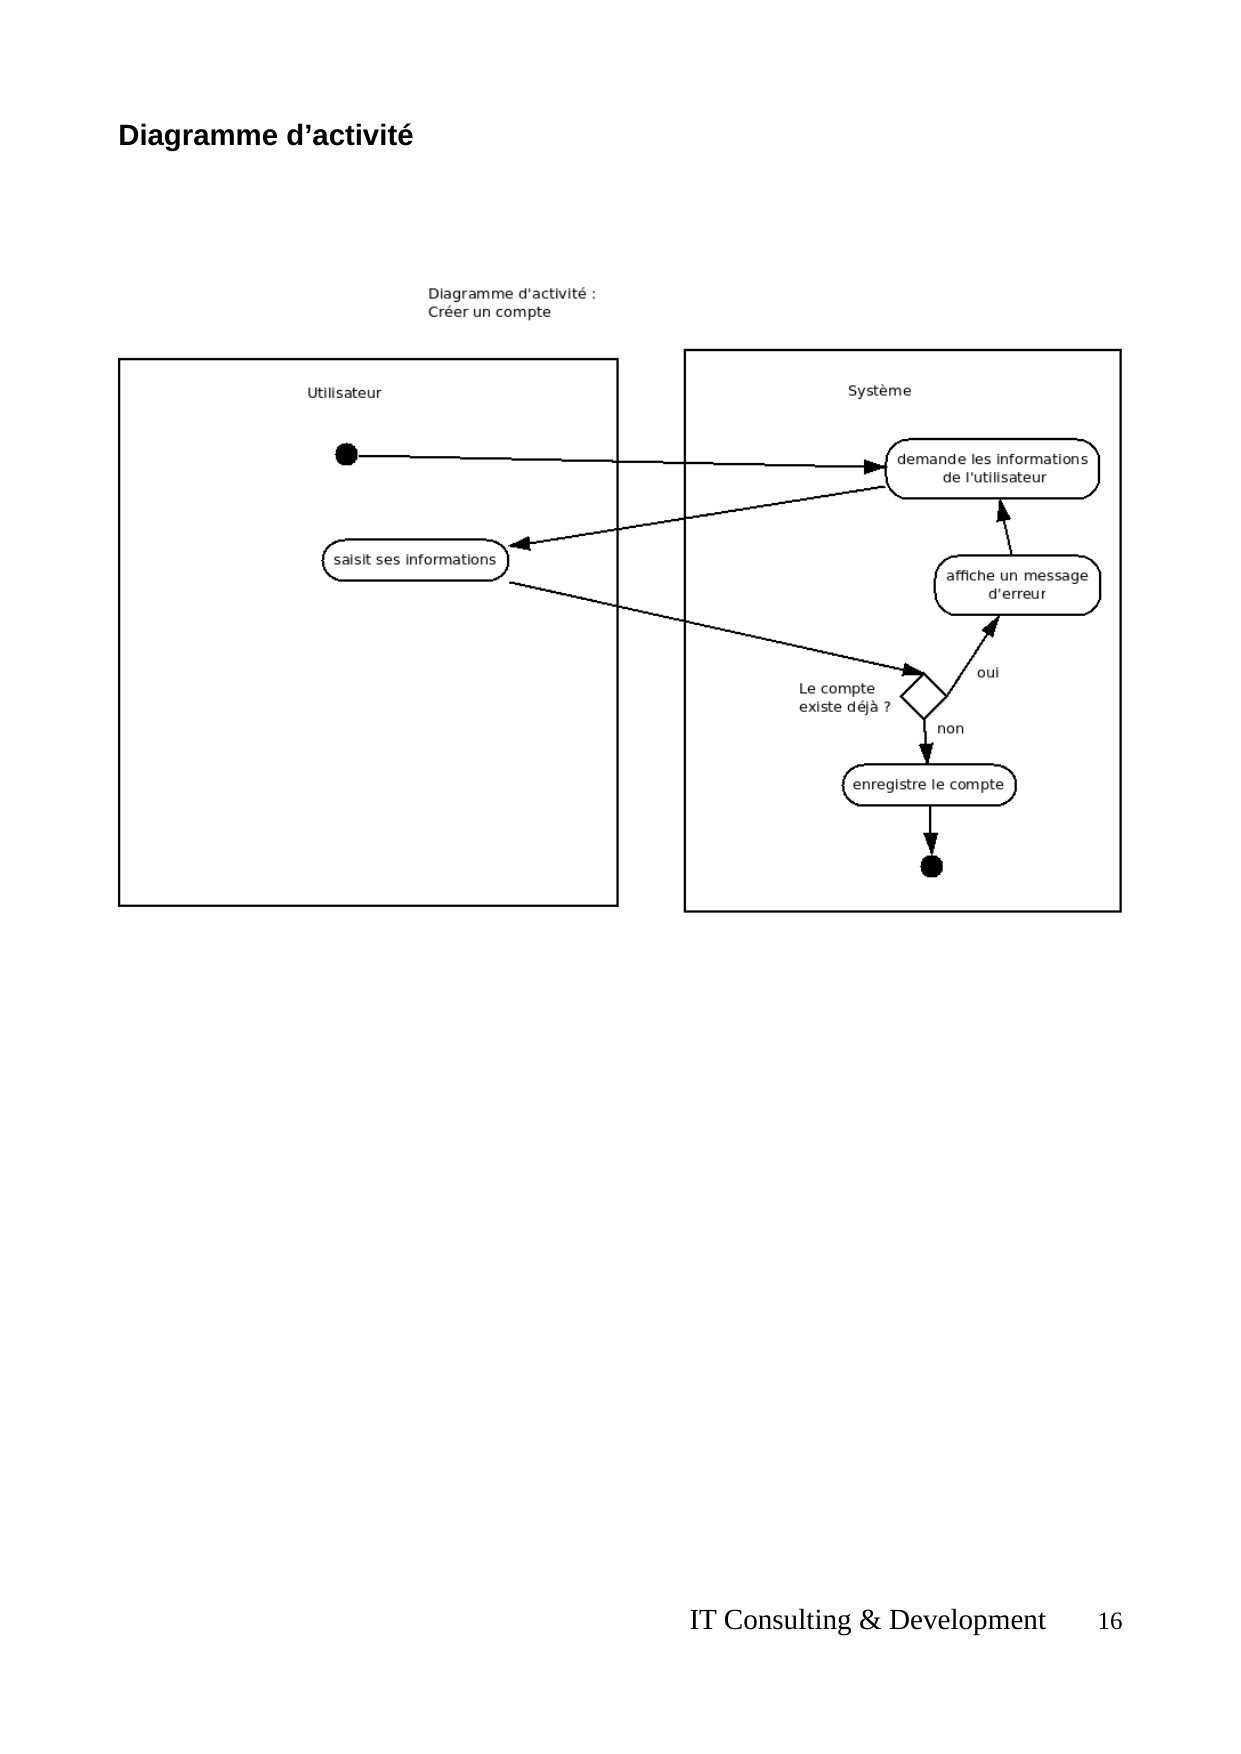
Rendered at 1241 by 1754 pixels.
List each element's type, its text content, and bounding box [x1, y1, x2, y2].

picture [118, 285, 1123, 915]
subtitle Diagramme d’activité [118, 118, 1122, 152]
